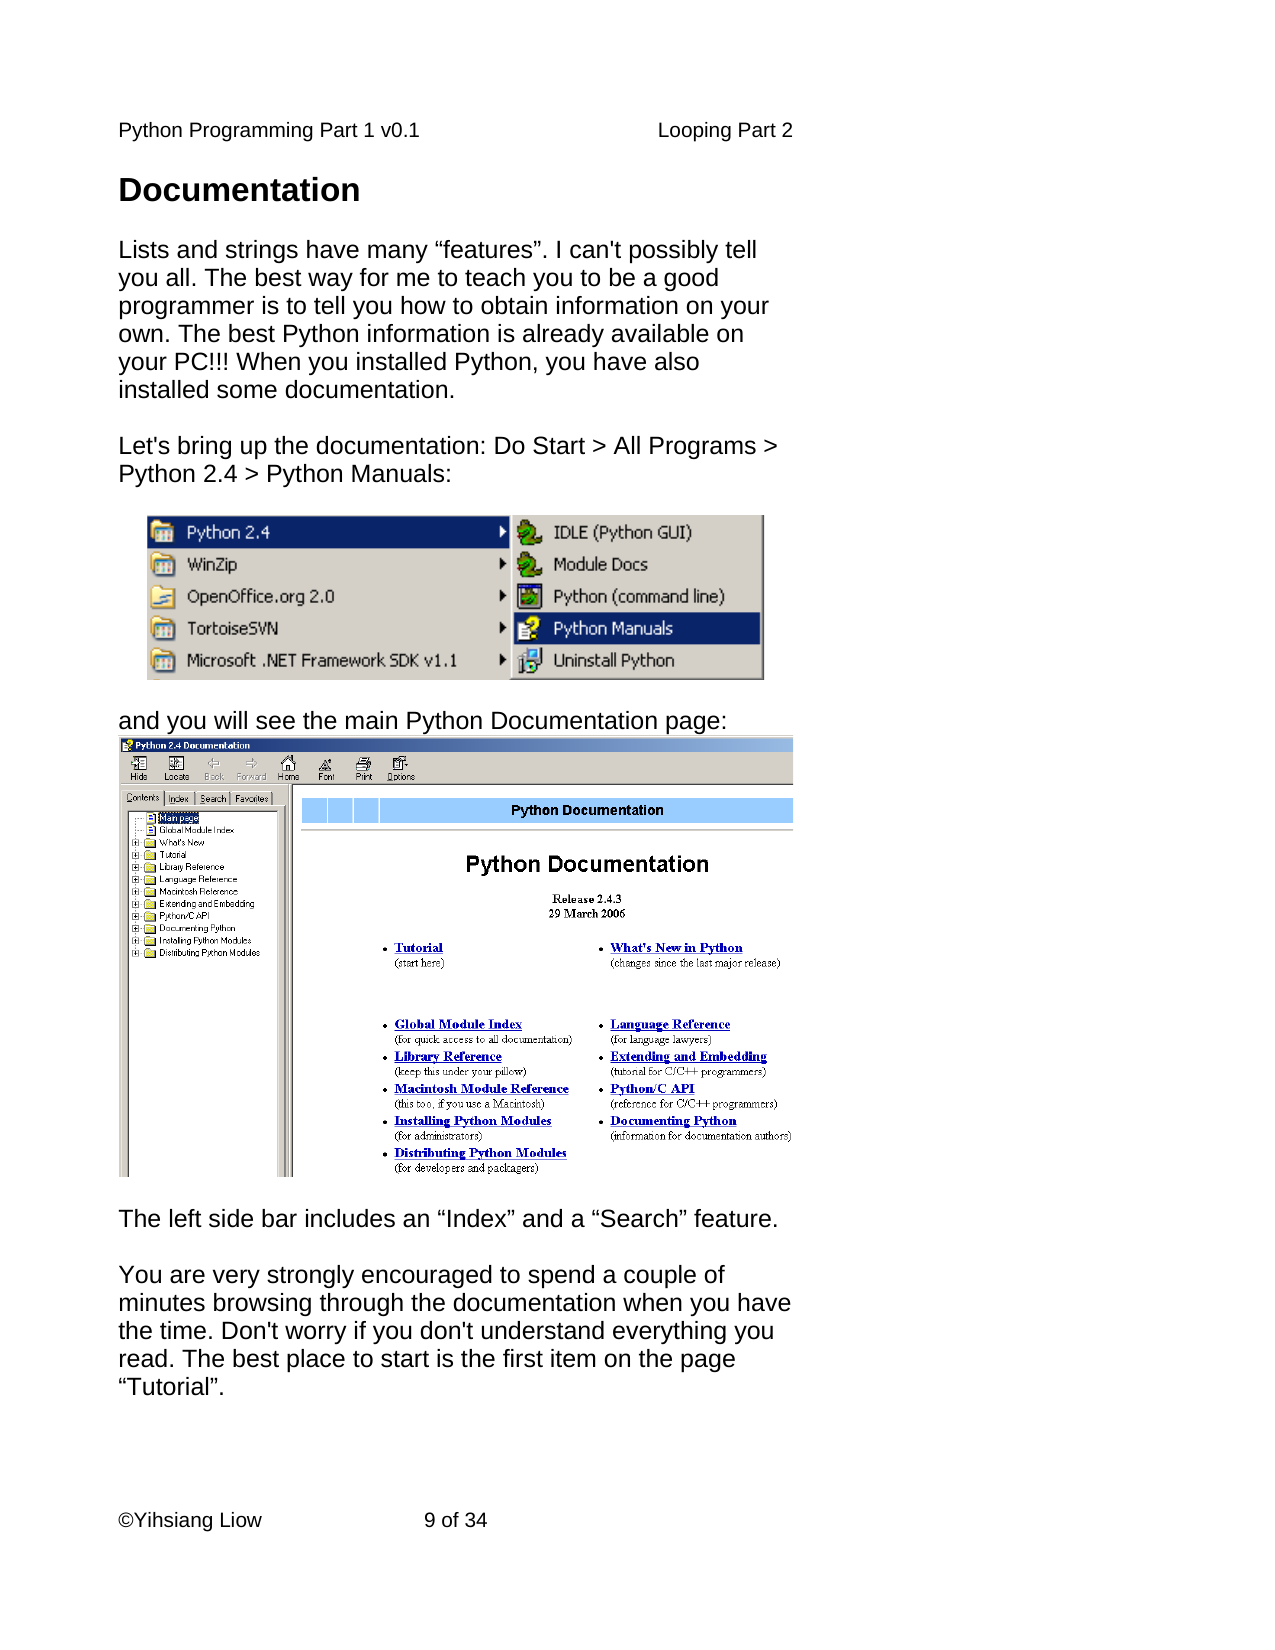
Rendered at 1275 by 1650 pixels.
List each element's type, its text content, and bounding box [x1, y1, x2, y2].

text Lists and strings have many “features”. I can't possibly tell you all. The best way for me to teach you to be a good programmer is to tell you how to obtain information on your own. The best Python information is already available on your PC!!! When you installed Python, you have also installed some documentation. [118, 236, 793, 403]
text You are very strongly encouraged to spend a couple of minutes browsing through the documentation when you have the time. Don't worry if you don't understand everything you read. The best place to start is the first item on the page “Tutorial”. [118, 1261, 793, 1400]
text Let's bring up the documentation: Do Start > All Programs > Python 2.4 > Python Manuals: [118, 431, 793, 487]
text The left side bar includes an “Index” and a “Search” feature. [118, 1205, 793, 1233]
text and you will see the main Python Documentation page: [118, 707, 793, 735]
text Documentation [118, 171, 793, 208]
